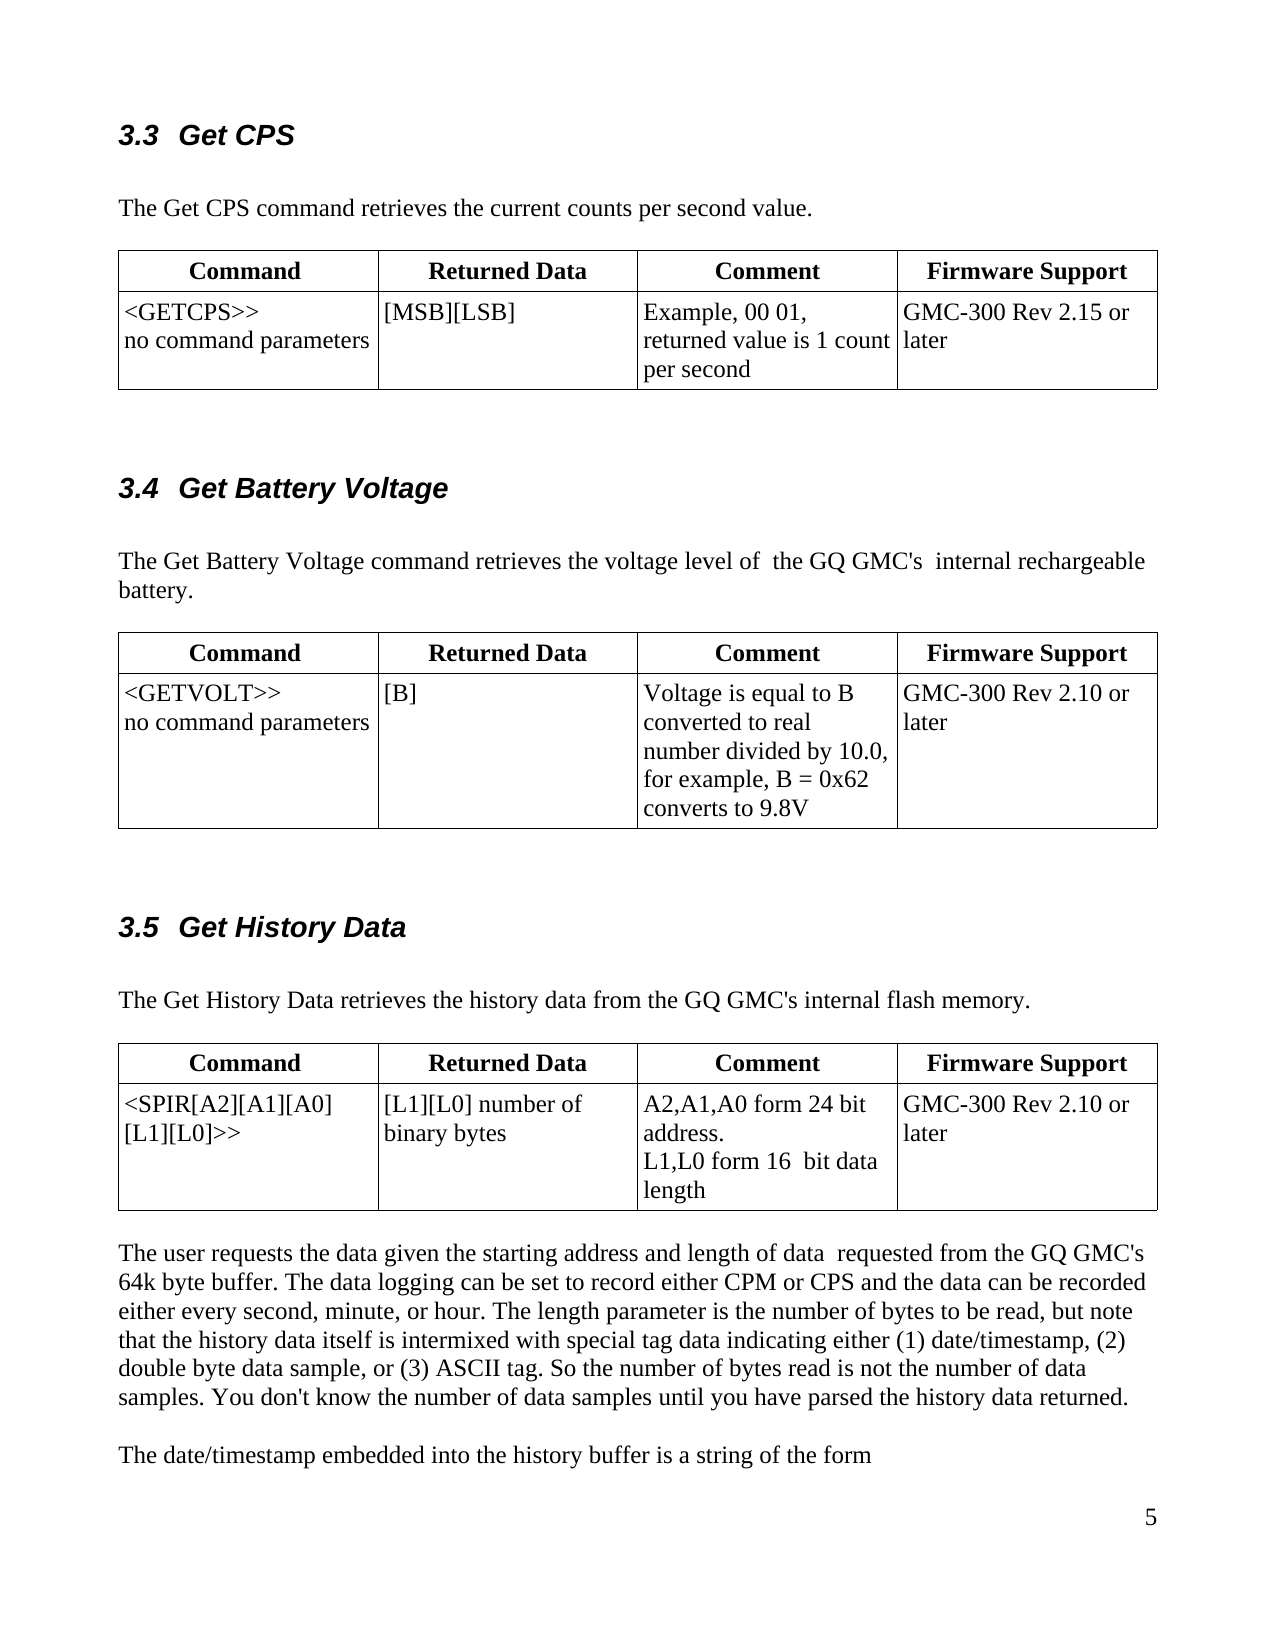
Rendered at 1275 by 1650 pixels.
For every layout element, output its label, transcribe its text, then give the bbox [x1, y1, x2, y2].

subtitle 3.4 Get Battery Voltage [118, 471, 1157, 505]
table_header Command [119, 251, 378, 291]
table_header Returned Data [379, 251, 637, 291]
table_cell <SPIR[A2][A1][A0][L1][L0]>> [119, 1084, 378, 1209]
table_header Command [119, 633, 378, 672]
table_cell Voltage is equal to B converted to real number divided by 10.0, for example, B = 0x62 converts to 9.8V [638, 674, 897, 828]
text The Get History Data retrieves the history data from the GQ GMC's internal flash memory. [118, 985, 1157, 1014]
text The date/timestamp embedded into the history buffer is a string of the form [118, 1440, 1157, 1468]
table_cell GMC-300 Rev 2.10 or later [898, 674, 1157, 828]
table_cell <GETVOLT>> no command parameters [119, 674, 378, 828]
text The Get CPS command retrieves the current counts per second value. [118, 193, 1157, 222]
table_cell <GETCPS>> no command parameters [119, 292, 378, 388]
table_cell GMC-300 Rev 2.10 or later [898, 1084, 1157, 1209]
subtitle 3.5 Get History Data [118, 910, 1157, 944]
table_header Firmware Support [898, 633, 1157, 672]
table_cell [MSB][LSB] [379, 292, 637, 388]
table_header Comment [638, 251, 897, 291]
text The Get Battery Voltage command retrieves the voltage level of the GQ GMC's internal rechargeable battery. [118, 546, 1157, 603]
table_header Returned Data [379, 633, 637, 672]
subtitle 3.3 Get CPS [118, 118, 1157, 152]
table_header Firmware Support [898, 1044, 1157, 1083]
table_header Comment [638, 1044, 897, 1083]
table_header Firmware Support [898, 251, 1157, 291]
table_cell GMC-300 Rev 2.15 or later [898, 292, 1157, 388]
table_cell A2,A1,A0 form 24 bit address. L1,L0 form 16 bit data length [638, 1084, 897, 1209]
table_header Comment [638, 633, 897, 672]
table_cell Example, 00 01, returned value is 1 count per second [638, 292, 897, 388]
table_cell [B] [379, 674, 637, 828]
text The user requests the data given the starting address and length of data requested from the GQ GMC's 64k byte buffer. The data logging can be set to record either CPM or CPS and the data can be recorded either every second, minute, or hour. The length parameter is the number of bytes to be read, but note that the history data itself is intermixed with special tag data indicating either (1) date/timestamp, (2) double byte data sample, or (3) ASCII tag. So the number of bytes read is not the number of data samples. You don't know the number of data samples until you have parsed the history data returned. [118, 1238, 1157, 1411]
table_cell [L1][L0] number of binary bytes [379, 1084, 637, 1209]
table_header Command [119, 1044, 378, 1083]
table_header Returned Data [379, 1044, 637, 1083]
